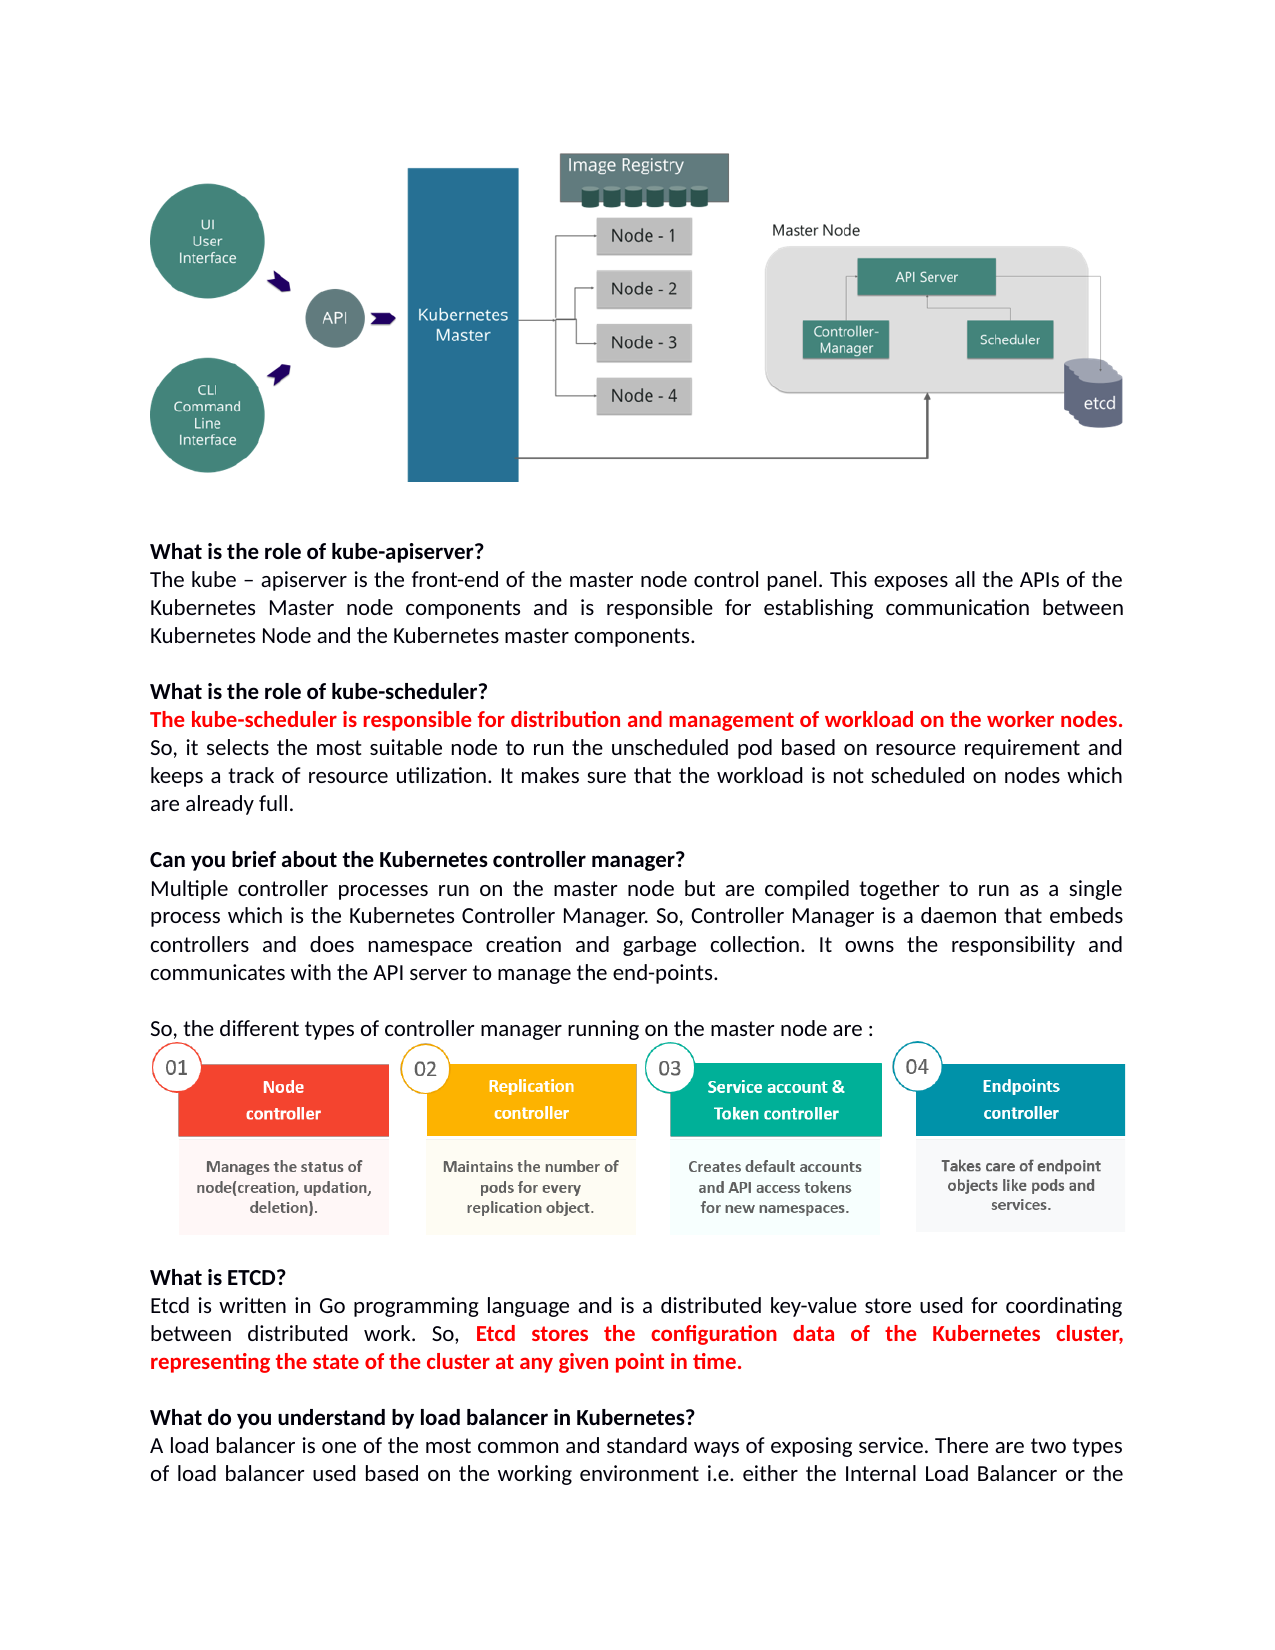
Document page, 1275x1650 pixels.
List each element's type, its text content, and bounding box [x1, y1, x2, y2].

picture [150, 1041, 1125, 1235]
text Etcd is written in Go programming language and is a distributed key-value store used for coordinating between distributed work. So, Etcd stores the configuration data of the Kubernetes cluster, representing the state of the cluster at any given point in time. [150, 1291, 1125, 1375]
text The kube – apiserver is the front-end of the master node control panel. This exposes all the APIs of the Kubernetes Master node components and is responsible for establishing communication between Kubernetes Node and the Kubernetes master components. [150, 565, 1125, 649]
text So, the different types of controller manager running on the master node are : [150, 1014, 1125, 1041]
text Can you brief about the Kubernetes controller manager? [150, 846, 1125, 874]
text A load balancer is one of the most common and standard ways of exposing service. There are two types of load balancer used based on the working environment i.e. either the Internal Load Balancer or the [150, 1431, 1125, 1487]
text What is the role of kube-apiserver? [150, 537, 1125, 565]
text The kube-scheduler is responsible for distribution and management of workload on the worker nodes. So, it selects the most suitable node to run the unscheduled pod based on resource requirement and keeps a track of resource utilization. It makes sure that the workload is not scheduled on nodes which are already full. [150, 706, 1125, 818]
text What is ETCD? [150, 1263, 1125, 1291]
text What do you understand by load balancer in Kubernetes? [150, 1403, 1125, 1431]
text What is the role of kube-scheduler? [150, 677, 1125, 706]
picture [150, 150, 1125, 482]
text Multiple controller processes run on the master node but are compiled together to run as a single process which is the Kubernetes Controller Manager. So, Controller Manager is a daemon that embeds controllers and does namespace creation and garbage collection. It owns the responsibility and communicates with the API server to manage the end-points. [150, 874, 1125, 986]
